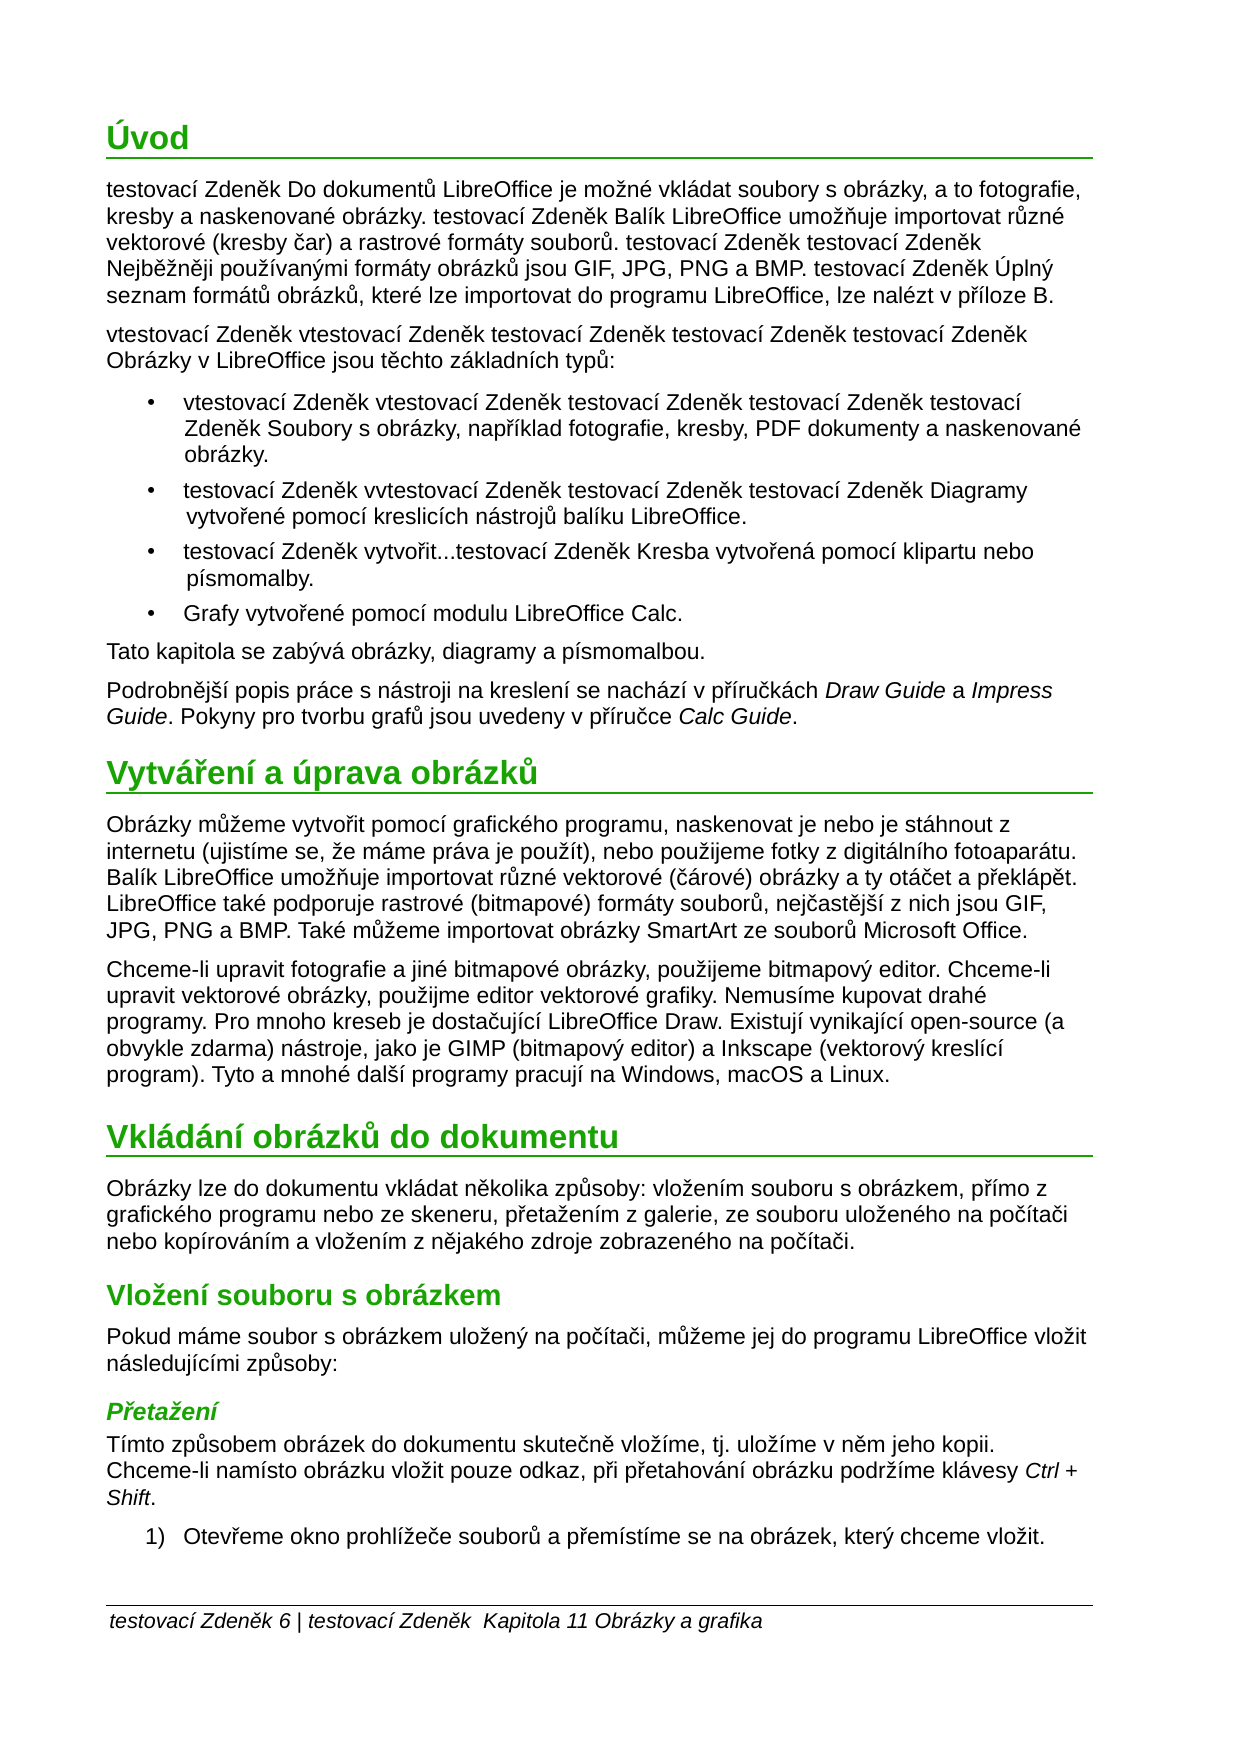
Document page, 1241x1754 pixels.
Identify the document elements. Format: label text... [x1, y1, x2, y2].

list Otevřeme okno prohlížeče souborů a přemístíme se na obrázek, který chceme vložit. [165, 1523, 1093, 1549]
text Podrobnější popis práce s nástroji na kreslení se nachází v příručkách Draw Guide a Impress Guide. Pokyny pro tvorbu grafů jsou uvedeny v příručce Calc Guide. [106, 677, 1093, 729]
list vtestovací Zdeněk vtestovací Zdeněk testovací Zdeněk testovací Zdeněk testovací Zdeněk Soubory s obrázky, například fotografie, kresby, PDF dokumenty a naskenované obrázky. [144, 386, 1093, 468]
text Tato kapitola se zabývá obrázky, diagramy a písmomalbou. [106, 638, 1093, 664]
subtitle Úvod [106, 118, 1093, 157]
list testovací Zdeněk vytvořit...testovací Zdeněk Kresba vytvořená pomocí klipartu nebo písmomalby. [144, 535, 1093, 591]
text Obrázky lze do dokumentu vkládat několika způsoby: vložením souboru s obrázkem, přímo z grafického programu nebo ze skeneru, přetažením z galerie, ze souboru uloženého na počítači nebo kopírováním a vložením z nějakého zdroje zobrazeného na počítači. [106, 1175, 1093, 1254]
text Tímto způsobem obrázek do dokumentu skutečně vložíme, tj. uložíme v něm jeho kopii. Chceme-li namísto obrázku vložit pouze odkaz, při přetahování obrázku podržíme klávesy Ctrl + Shift. [106, 1431, 1093, 1510]
text Chceme-li upravit fotografie a jiné bitmapové obrázky, použijeme bitmapový editor. Chceme-li upravit vektorové obrázky, použijme editor vektorové grafiky. Nemusíme kupovat drahé programy. Pro mnoho kreseb je dostačující LibreOffice Draw. Existují vynikající open-source (a obvykle zdarma) nástroje, jako je GIMP (bitmapový editor) a Inkscape (vektorový kreslící program). Tyto a mnohé další programy pracují na Windows, macOS a Linux. [106, 956, 1093, 1087]
subtitle Vytváření a úprava obrázků [106, 753, 1093, 792]
subtitle Vkládání obrázků do dokumentu [106, 1117, 1093, 1155]
text testovací Zdeněk Do dokumentů LibreOffice je možné vkládat soubory s obrázky, a to fotografie, kresby a naskenované obrázky. testovací Zdeněk Balík LibreOffice umožňuje importovat různé vektorové (kresby čar) a rastrové formáty souborů. testovací Zdeněk testovací Zdeněk Nejběžněji používanými formáty obrázků jsou GIF, JPG, PNG a BMP. testovací Zdeněk Úplný seznam formátů obrázků, které lze importovat do programu LibreOffice, lze nalézt v příloze B. [106, 176, 1093, 308]
list testovací Zdeněk vvtestovací Zdeněk testovací Zdeněk testovací Zdeněk Diagramy vytvořené pomocí kreslicích nástrojů balíku LibreOffice. [144, 474, 1093, 529]
subtitle Přetažení [106, 1396, 1093, 1425]
text Obrázky můžeme vytvořit pomocí grafického programu, naskenovat je nebo je stáhnout z internetu (ujistíme se, že máme práva je použít), nebo použijeme fotky z digitálního fotoaparátu. Balík LibreOffice umožňuje importovat různé vektorové (čárové) obrázky a ty otáčet a překlápět. LibreOffice také podporuje rastrové (bitmapové) formáty souborů, nejčastější z nich jsou GIF, JPG, PNG a BMP. Také můžeme importovat obrázky SmartArt ze souborů Microsoft Office. [106, 811, 1093, 943]
list vtestovací Zdeněk vtestovací Zdeněk testovací Zdeněk testovací Zdeněk testovací Zdeněk Obrázky v LibreOffice jsou těchto základních typů: [106, 321, 1093, 373]
subtitle Vložení souboru s obrázkem [106, 1278, 1093, 1311]
text Pokud máme soubor s obrázkem uložený na počítači, můžeme jej do programu LibreOffice vložit následujícími způsoby: [106, 1323, 1093, 1376]
list Grafy vytvořené pomocí modulu LibreOffice Calc. [144, 597, 1093, 629]
